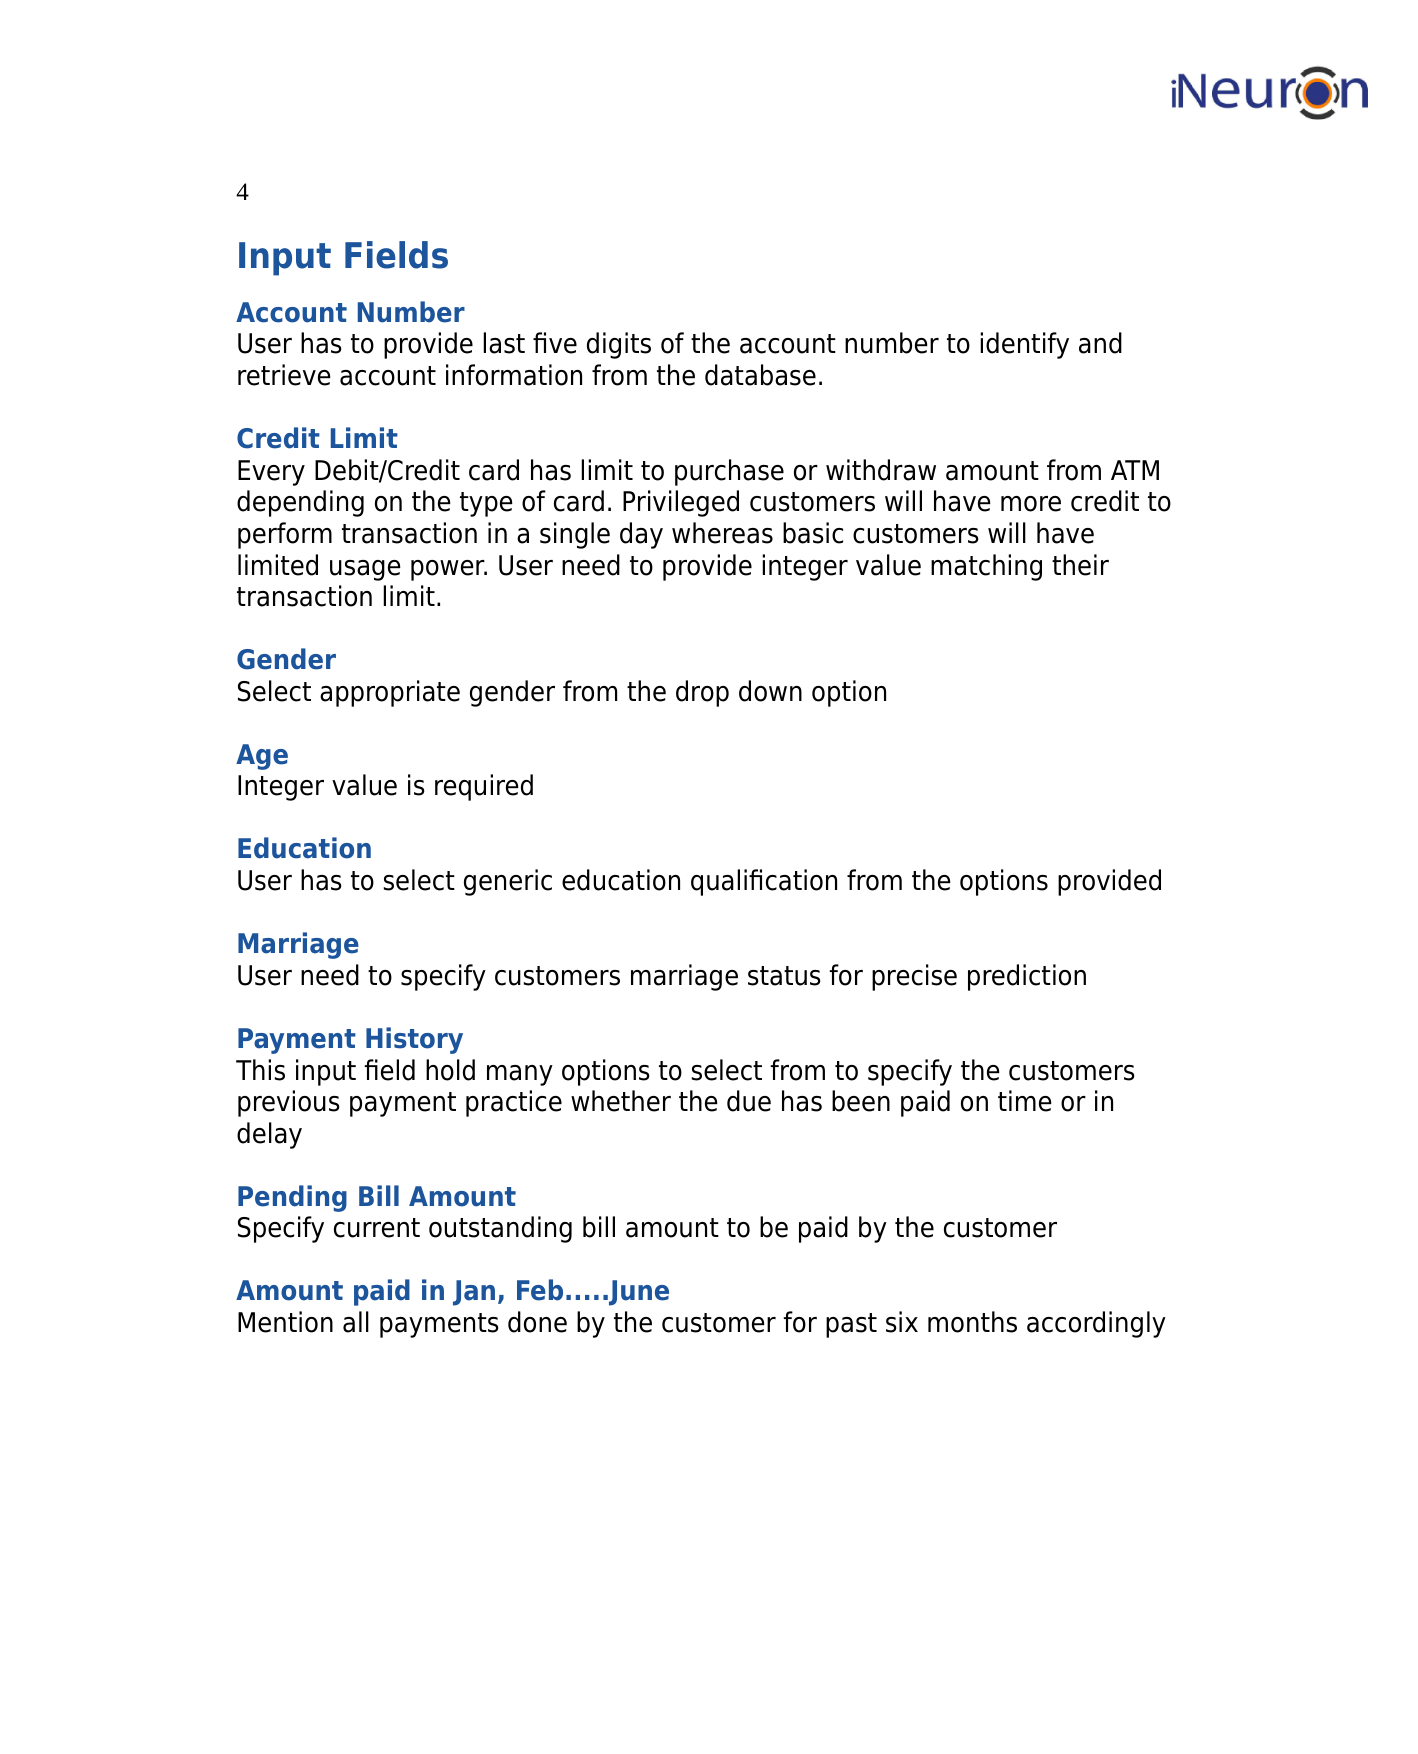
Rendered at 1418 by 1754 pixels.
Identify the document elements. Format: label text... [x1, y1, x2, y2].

text Payment History [236, 1023, 1181, 1055]
text User need to specify customers marriage status for precise prediction [236, 960, 1181, 992]
text Pending Bill Amount [236, 1181, 1181, 1213]
text Education [236, 834, 1181, 865]
text User has to select generic education qualification from the options provided [236, 865, 1181, 897]
text Integer value is required [236, 771, 1181, 802]
text This input field hold many options to select from to specify the customers previous payment practice whether the due has been paid on time or in delay [236, 1055, 1181, 1149]
text Select appropriate gender from the drop down option [236, 676, 1181, 708]
text Input Fields [236, 235, 1181, 277]
text Mention all payments done by the customer for past six months accordingly [236, 1307, 1181, 1339]
text Age [236, 739, 1181, 771]
text Amount paid in Jan, Feb.....June [236, 1276, 1181, 1307]
text Account Number [236, 297, 1181, 329]
text Specify current outstanding bill amount to be paid by the customer [236, 1213, 1181, 1244]
text Credit Limit [236, 423, 1181, 455]
text Marriage [236, 928, 1181, 960]
picture [1151, 55, 1388, 132]
text Gender [236, 644, 1181, 676]
text User has to provide last five digits of the account number to identify and retrieve account information from the database. [236, 329, 1181, 392]
text Every Debit/Credit card has limit to purchase or withdraw amount from ATM depending on the type of card. Privileged customers will have more credit to perform transaction in a single day whereas basic customers will have limited usage power. User need to provide integer value matching their transaction limit. [236, 455, 1181, 613]
